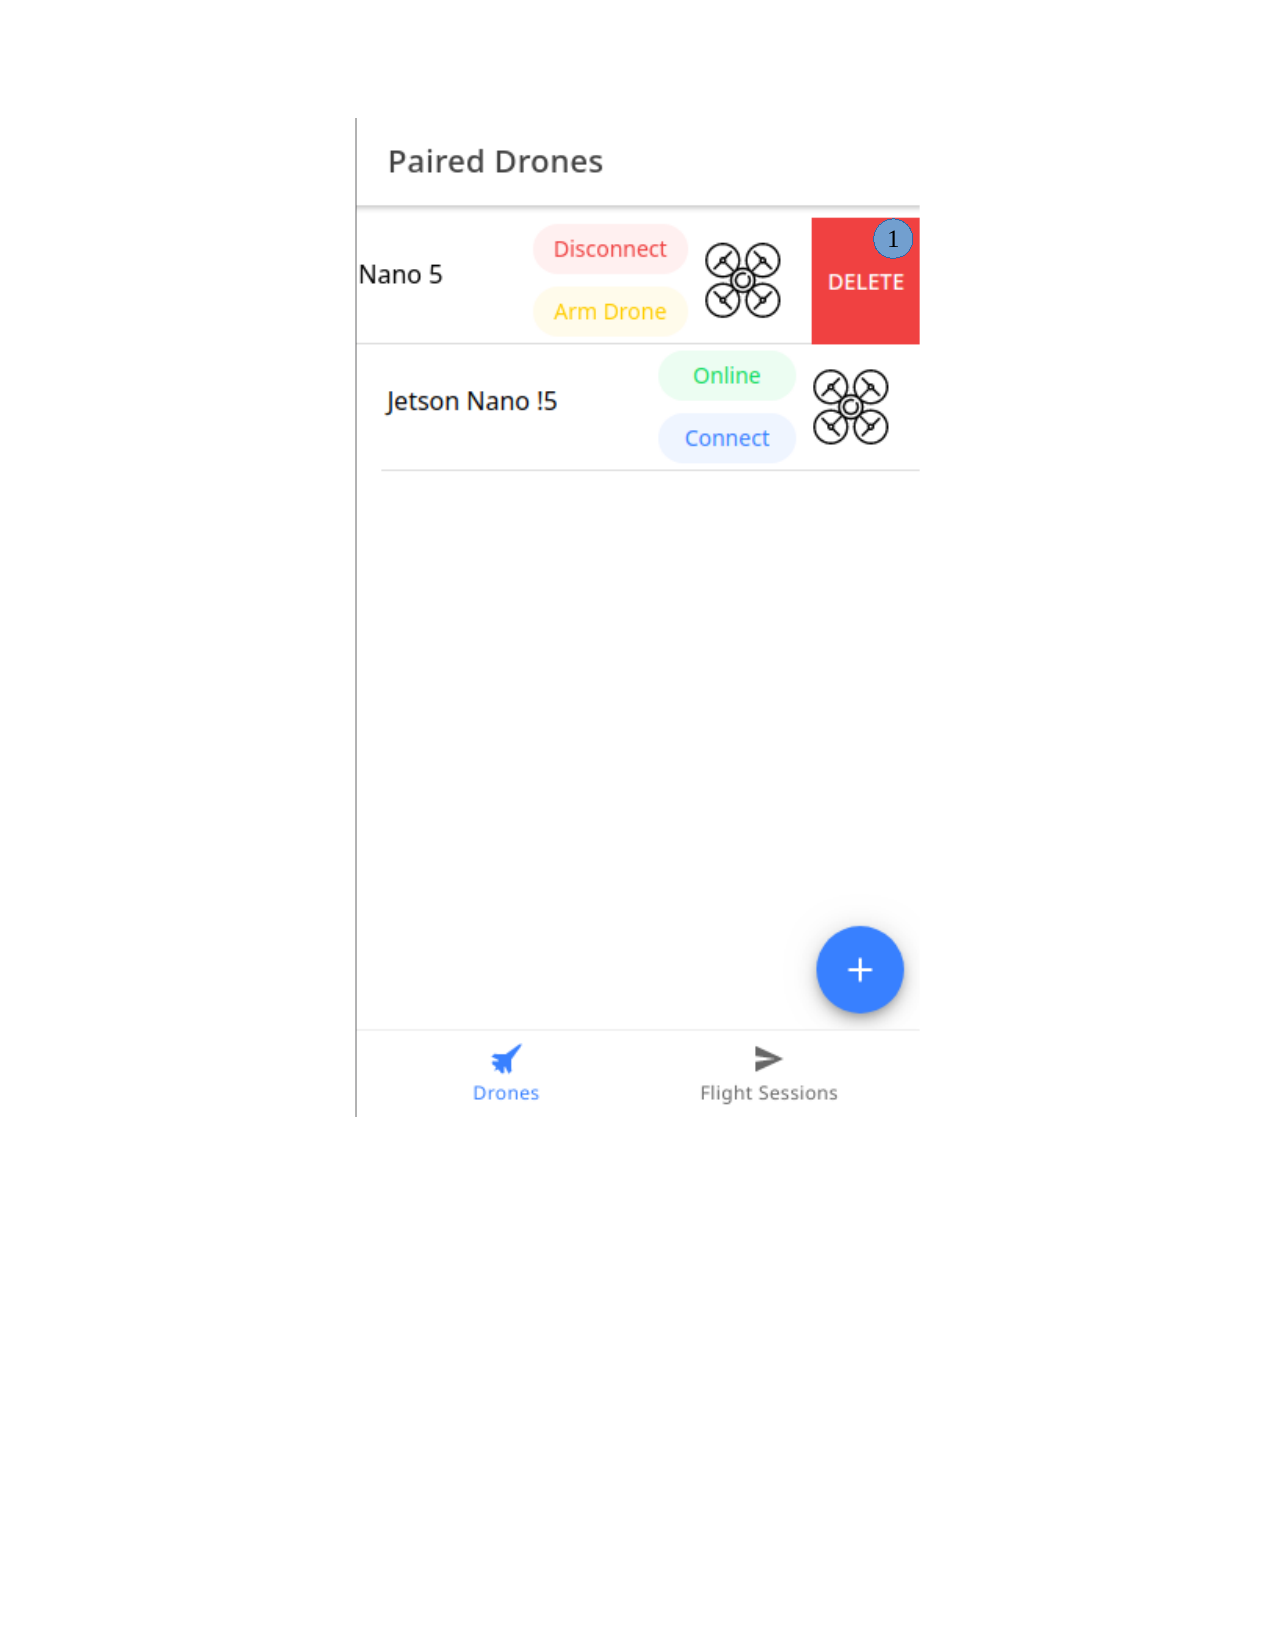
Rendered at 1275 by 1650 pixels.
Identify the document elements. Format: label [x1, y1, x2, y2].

picture [355, 118, 920, 1117]
